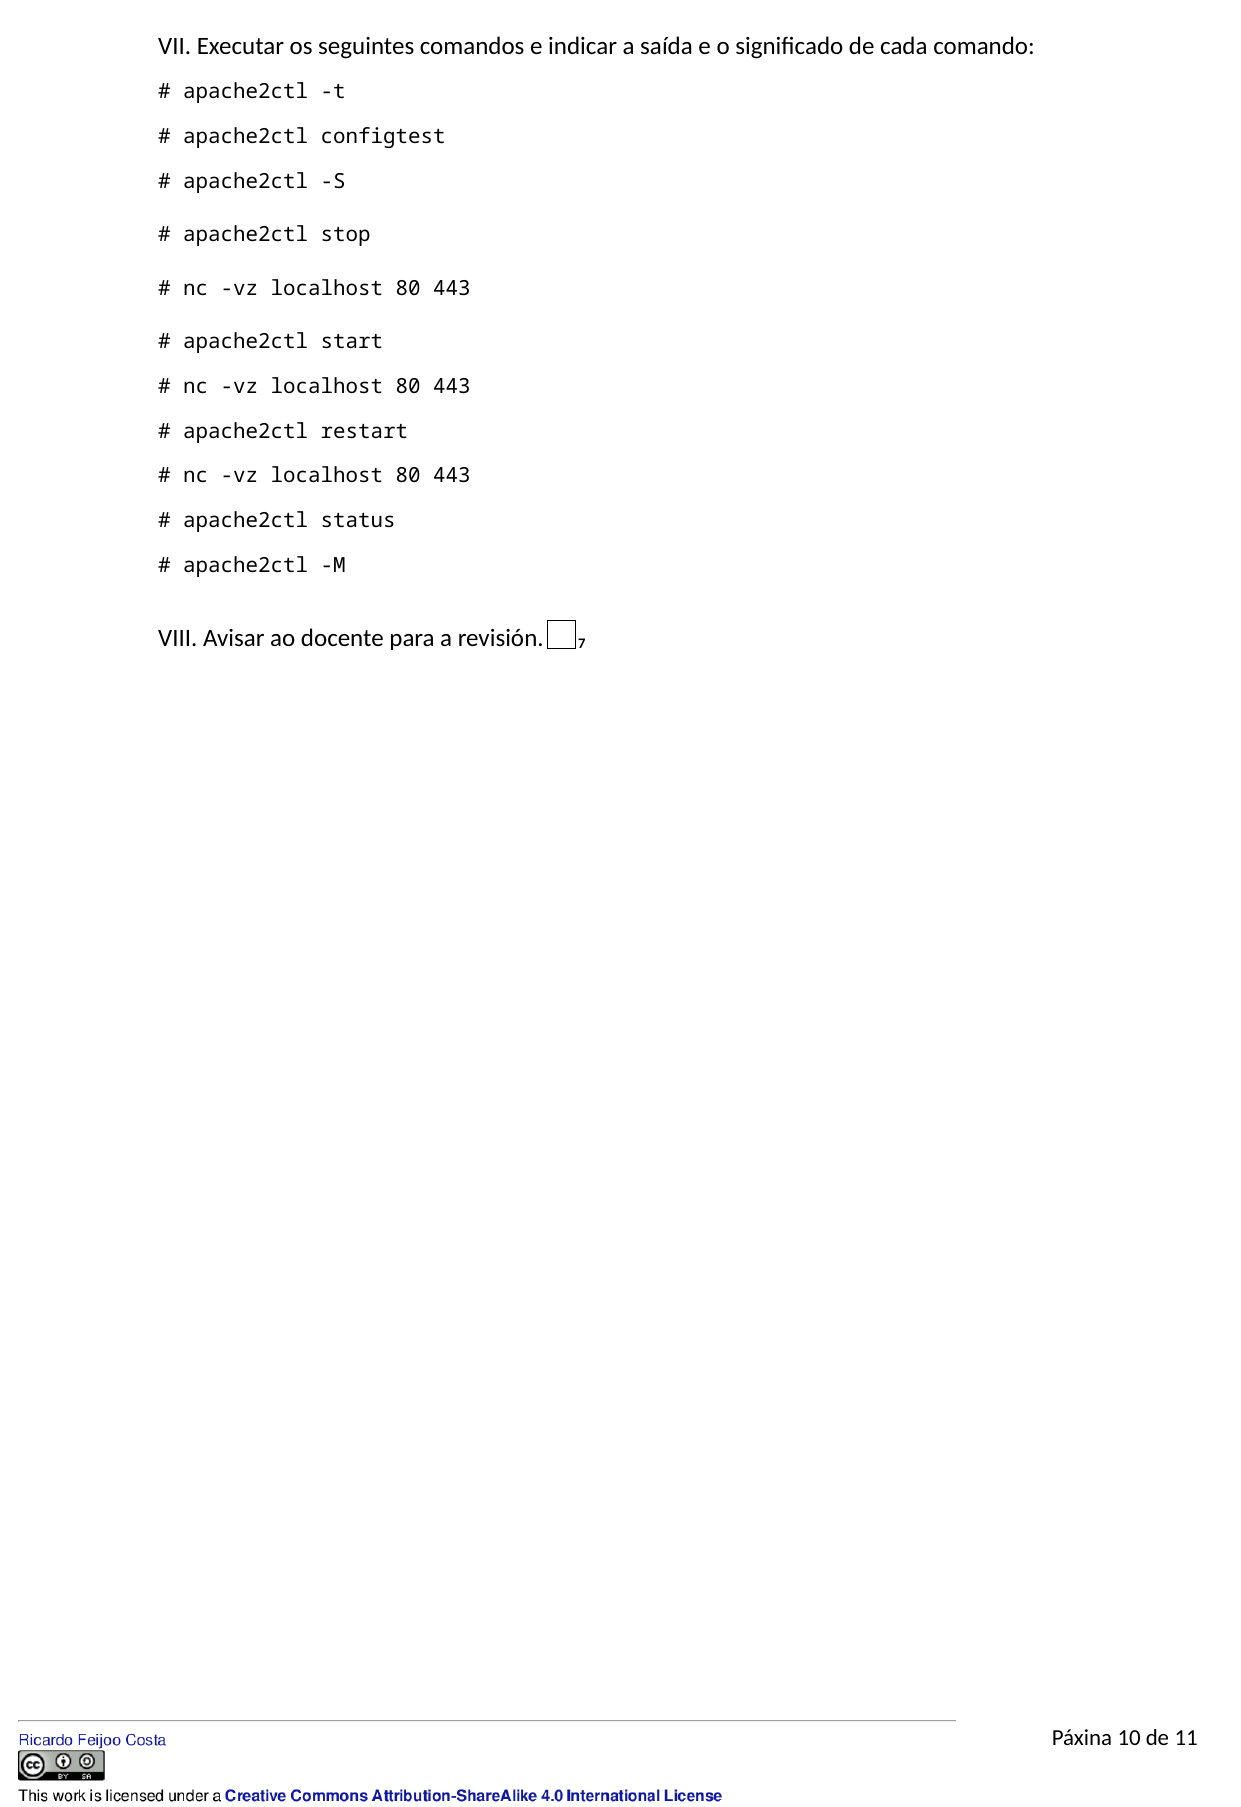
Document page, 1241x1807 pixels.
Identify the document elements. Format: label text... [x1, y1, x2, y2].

list # nc -vz localhost 80 443 [120, 273, 1197, 301]
list # nc -vz localhost 80 443 [120, 460, 1197, 489]
list VII. Executar os seguintes comandos e indicar a saída e o significado de cada comando: [120, 30, 1197, 60]
list # apache2ctl -M [120, 550, 1197, 578]
picture [8, 1715, 957, 1806]
list # apache2ctl configtest [120, 121, 1197, 150]
list # nc -vz localhost 80 443 [120, 371, 1197, 399]
list VIII. Avisar ao docente para a revisión. 7 [120, 622, 1197, 653]
list # apache2ctl status [120, 505, 1197, 533]
list # apache2ctl stop [120, 219, 1197, 248]
list # apache2ctl -t [120, 77, 1197, 105]
list # apache2ctl start [120, 326, 1197, 355]
list # apache2ctl restart [120, 416, 1197, 444]
list # apache2ctl -S [120, 166, 1197, 194]
